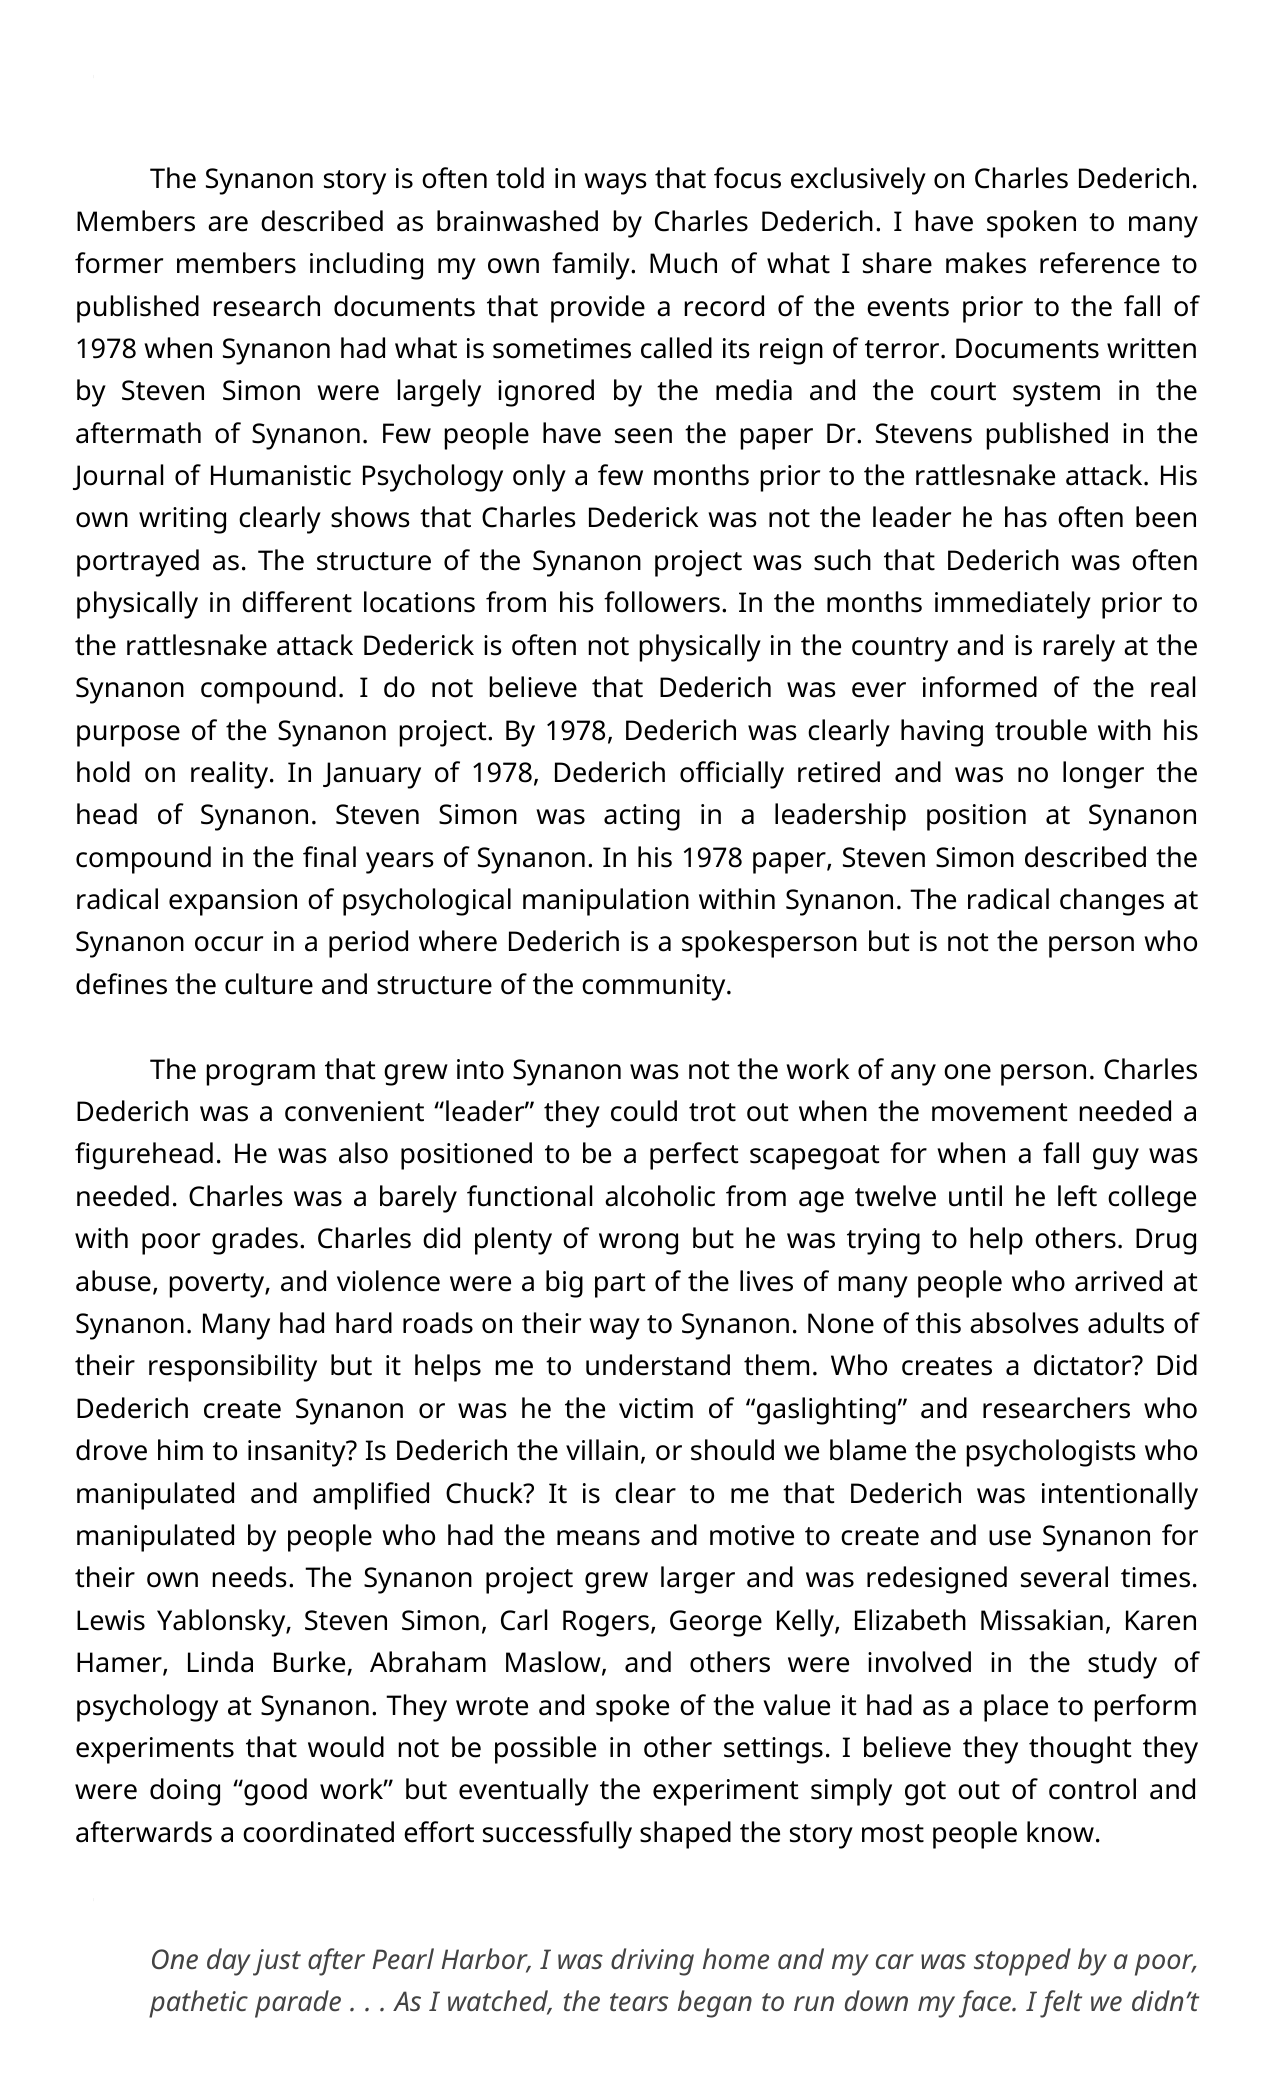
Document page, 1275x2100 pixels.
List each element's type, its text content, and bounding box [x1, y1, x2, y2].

text The program that grew into Synanon was not the work of any one person. Charles Dederich was a convenient “leader” they could trot out when the movement needed a figurehead. He was also positioned to be a perfect scapegoat for when a fall guy was needed. Charles was a barely functional alcoholic from age twelve until he left college with poor grades. Charles did plenty of wrong but he was trying to help others. Drug abuse, poverty, and violence were a big part of the lives of many people who arrived at Synanon. Many had hard roads on their way to Synanon. None of this absolves adults of their responsibility but it helps me to understand them. Who creates a dictator? Did Dederich create Synanon or was he the victim of “gaslighting” and researchers who drove him to insanity? Is Dederich the villain, or should we blame the psychologists who manipulated and amplified Chuck? It is clear to me that Dederich was intentionally manipulated by people who had the means and motive to create and use Synanon for their own needs. The Synanon project grew larger and was redesigned several times. Lewis Yablonsky, Steven Simon, Carl Rogers, George Kelly, Elizabeth Missakian, Karen Hamer, Linda Burke, Abraham Maslow, and others were involved in the study of psychology at Synanon. They wrote and spoke of the value it had as a place to perform experiments that would not be possible in other settings. I believe they thought they were doing “good work” but eventually the experiment simply got out of control and afterwards a coordinated effort successfully shaped the story most people know. [75, 1050, 1200, 1850]
text The Synanon story is often told in ways that focus exclusively on Charles Dederich. Members are described as brainwashed by Charles Dederich. I have spoken to many former members including my own family. Much of what I share makes reference to published research documents that provide a record of the events prior to the fall of 1978 when Synanon had what is sometimes called its reign of terror. Documents written by Steven Simon were largely ignored by the media and the court system in the aftermath of Synanon. Few people have seen the paper Dr. Stevens published in the Journal of Humanistic Psychology only a few months prior to the rattlesnake attack. His own writing clearly shows that Charles Dederick was not the leader he has often been portrayed as. The structure of the Synanon project was such that Dederich was often physically in different locations from his followers. In the months immediately prior to the rattlesnake attack Dederick is often not physically in the country and is rarely at the Synanon compound. I do not believe that Dederich was ever informed of the real purpose of the Synanon project. By 1978, Dederich was clearly having trouble with his hold on reality. In January of 1978, Dederich officially retired and was no longer the head of Synanon. Steven Simon was acting in a leadership position at Synanon compound in the final years of Synanon. In his 1978 paper, Steven Simon described the radical expansion of psychological manipulation within Synanon. The radical changes at Synanon occur in a period where Dederich is a spokesperson but is not the person who defines the culture and structure of the community. [75, 160, 1200, 1002]
text One day just after Pearl Harbor, I was driving home and my car was stopped by a poor, pathetic parade . . . As I watched, the tears began to run down my face. I felt we didn’t [150, 1940, 1200, 2020]
